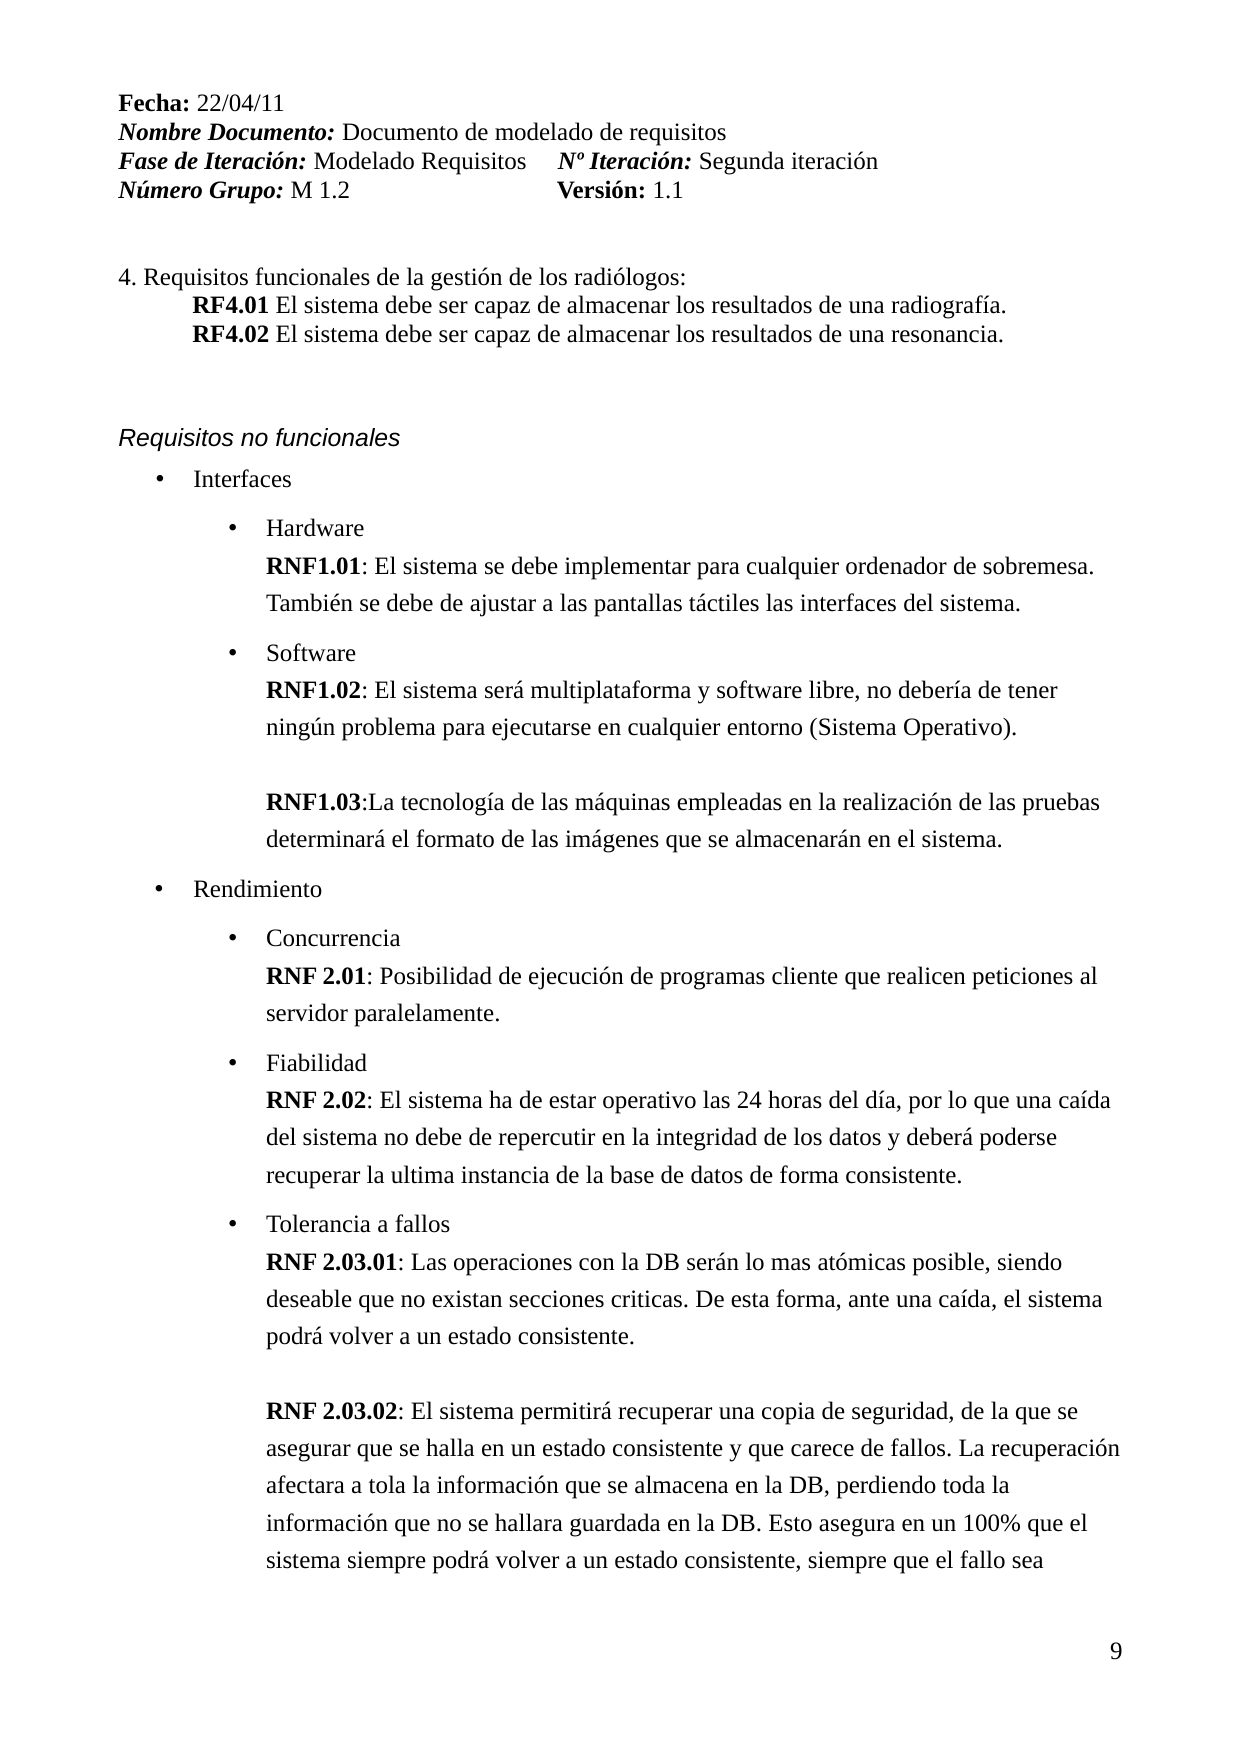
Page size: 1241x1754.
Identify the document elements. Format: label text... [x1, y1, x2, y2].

text RF4.02 El sistema debe ser capaz de almacenar los resultados de una resonancia. [118, 319, 1122, 348]
list Fiabilidad RNF 2.02: El sistema ha de estar operativo las 24 horas del día, por lo que una caída del sistema no debe de repercutir en la integridad de los datos y deberá poderse recuperar la ultima instancia de la base de datos de forma consistente. [228, 1048, 1122, 1188]
subtitle Requisitos no funcionales [118, 423, 1122, 451]
list Hardware RNF1.01: El sistema se debe implementar para cualquier ordenador de sobremesa. También se debe de ajustar a las pantallas táctiles las interfaces del sistema. [228, 513, 1122, 617]
text RF4.01 El sistema debe ser capaz de almacenar los resultados de una radiografía. [118, 291, 1122, 319]
text 4. Requisitos funcionales de la gestión de los radiólogos: [118, 262, 1122, 291]
list Concurrencia RNF 2.01: Posibilidad de ejecución de programas cliente que realicen peticiones al servidor paralelamente. [228, 923, 1122, 1027]
list Rendimiento [154, 874, 1122, 903]
list Software RNF1.02: El sistema será multiplataforma y software libre, no debería de tener ningún problema para ejecutarse en cualquier entorno (Sistema Operativo). RNF1.03:La tecnología de las máquinas empleadas en la realización de las pruebas determinará el formato de las imágenes que se almacenarán en el sistema. [228, 638, 1122, 853]
list Tolerancia a fallos RNF 2.03.01: Las operaciones con la DB serán lo mas atómicas posible, siendo deseable que no existan secciones criticas. De esta forma, ante una caída, el sistema podrá volver a un estado consistente. RNF 2.03.02: El sistema permitirá recuperar una copia de seguridad, de la que se asegurar que se halla en un estado consistente y que carece de fallos. La recuperación afectara a tola la información que se almacena en la DB, perdiendo toda la información que no se hallara guardada en la DB. Esto asegura en un 100% que el sistema siempre podrá volver a un estado consistente, siempre que el fallo sea [228, 1209, 1122, 1574]
list Interfaces [156, 464, 1122, 492]
